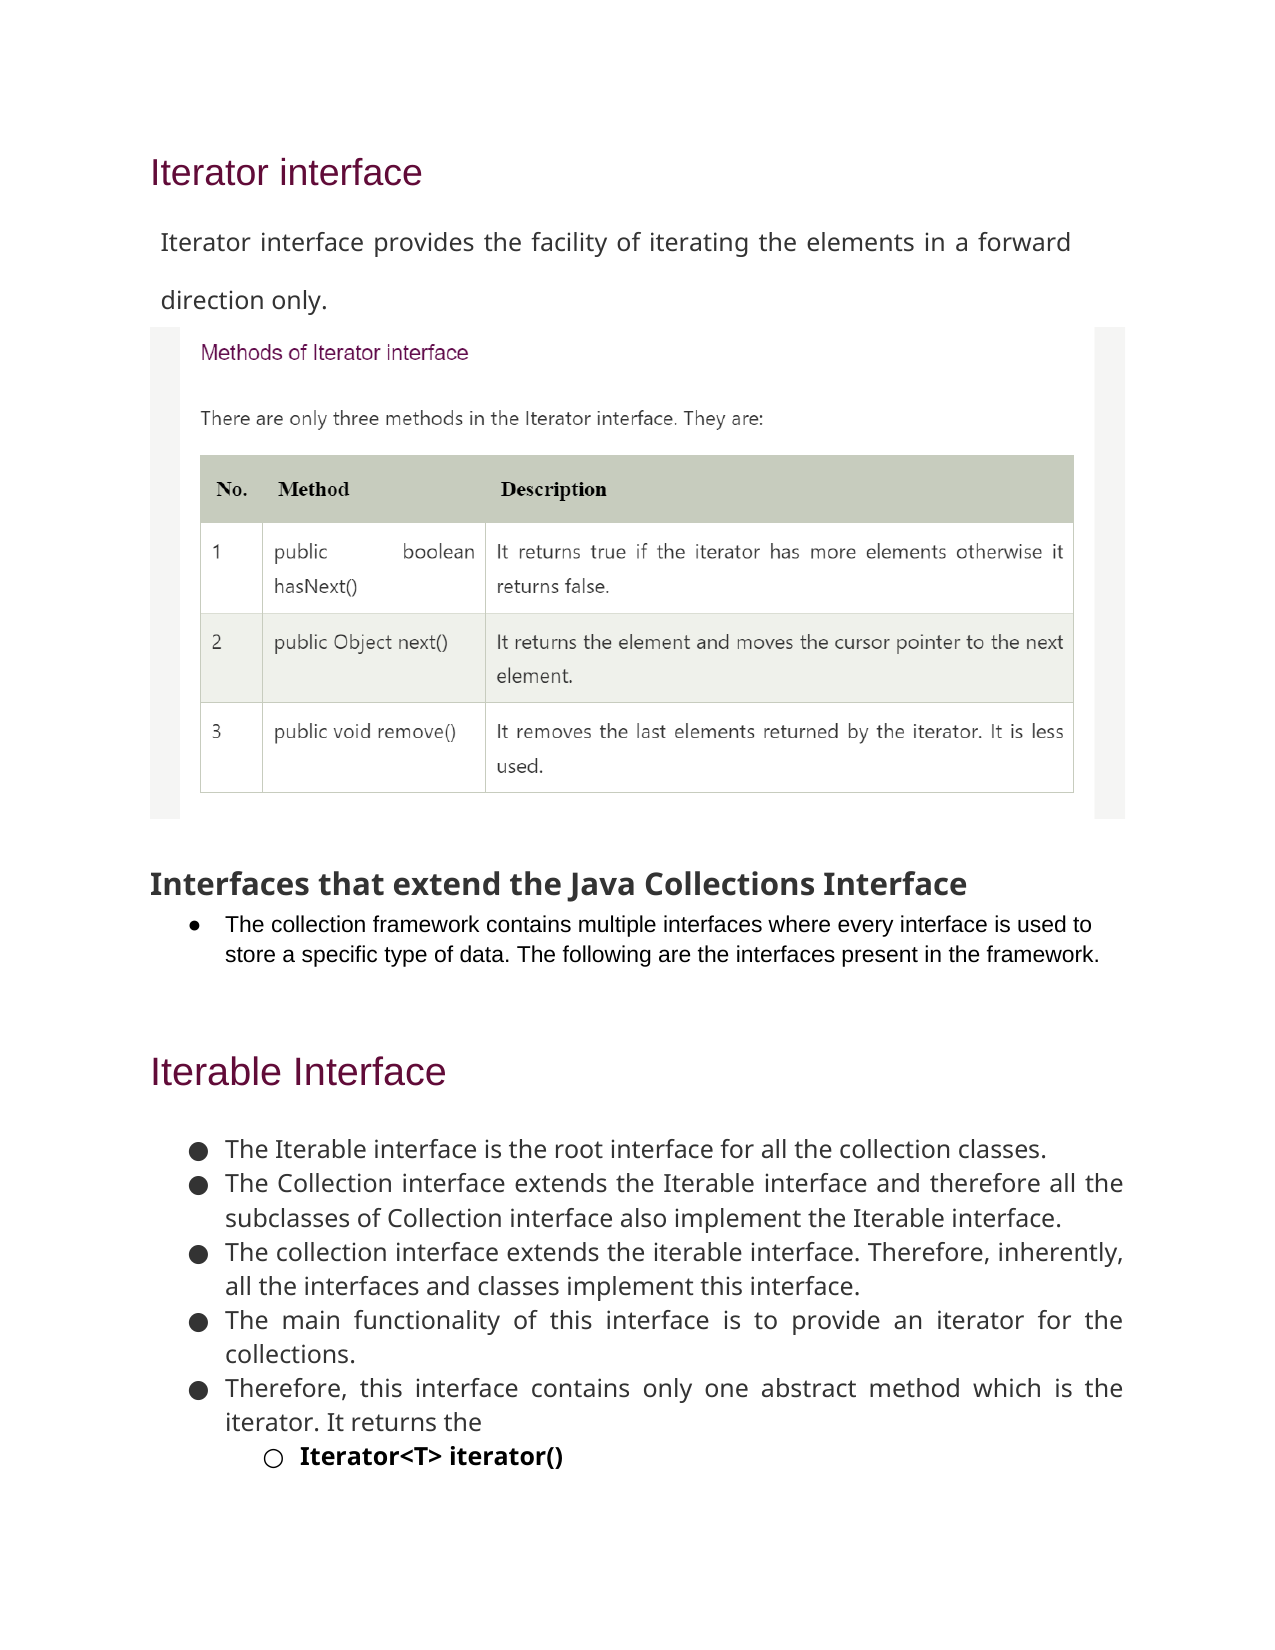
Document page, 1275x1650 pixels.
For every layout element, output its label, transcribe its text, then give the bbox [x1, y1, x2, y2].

list The Iterable interface is the root interface for all the collection classes. [187, 1132, 1125, 1166]
picture [150, 327, 1125, 819]
list The main functionality of this interface is to provide an iterator for the collections. [187, 1302, 1125, 1371]
text Interfaces that extend the Java Collections Interface [150, 862, 1125, 904]
list The collection interface extends the iterable interface. Therefore, inherently, all the interfaces and classes implement this interface. [187, 1234, 1125, 1302]
list Therefore, this interface contains only one abstract method which is the iterator. It returns the [187, 1371, 1125, 1439]
subtitle Iterable Interface [150, 1048, 1125, 1093]
table_header Iterator interface provides the facility of iterating the elements in a forward direction only. [150, 214, 1083, 327]
subtitle Iterator interface [150, 150, 1125, 193]
list The collection framework contains multiple interfaces where every interface is used to store a specific type of data. The following are the interfaces present in the framework. [187, 911, 1125, 967]
list The Collection interface extends the Iterable interface and therefore all the subclasses of Collection interface also implement the Iterable interface. [187, 1166, 1125, 1234]
list Iterator<T> iterator() [262, 1439, 1125, 1473]
